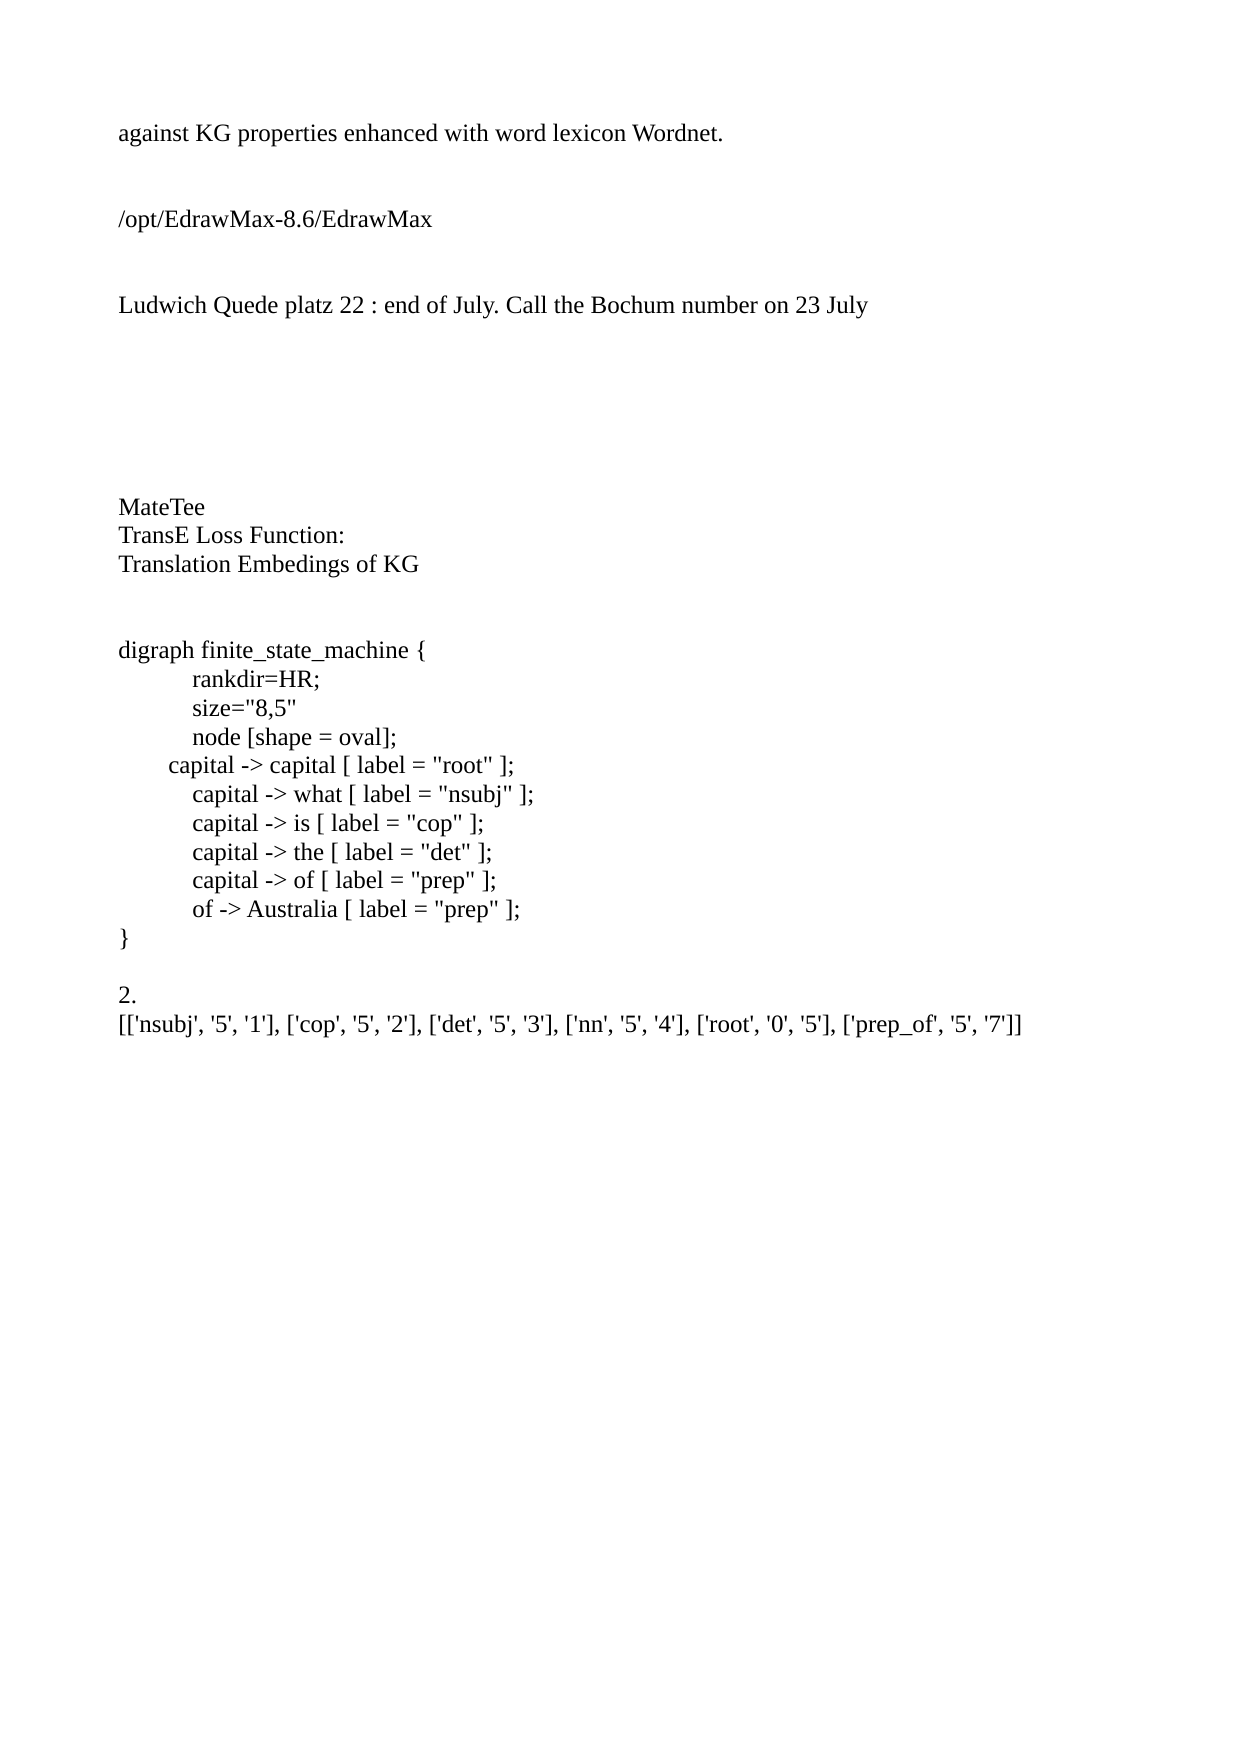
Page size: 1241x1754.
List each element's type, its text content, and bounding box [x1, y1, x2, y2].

text capital -> capital [ label = "root" ]; [118, 751, 1122, 779]
text against KG properties enhanced with word lexicon Wordnet. [118, 118, 1122, 176]
text Ludwich Quede platz 22 : end of July. Call the Bochum number on 23 July [118, 291, 1122, 319]
text 2. [118, 981, 1122, 1009]
text node [shape = oval]; [118, 722, 1122, 751]
text rankdir=HR; [118, 664, 1122, 693]
text capital -> is [ label = "cop" ]; [118, 808, 1122, 837]
text [['nsubj', '5', '1'], ['cop', '5', '2'], ['det', '5', '3'], ['nn', '5', '4'], ['root', '0', '5'], ['prep_of', '5', '7']] [118, 1009, 1122, 1038]
text MateTee [118, 492, 1122, 521]
text size="8,5" [118, 693, 1122, 722]
text capital -> what [ label = "nsubj" ]; [118, 779, 1122, 808]
text digraph finite_state_machine { [118, 636, 1122, 664]
text TransE Loss Function: [118, 521, 1122, 549]
text /opt/EdrawMax-8.6/EdrawMax [118, 204, 1122, 233]
text capital -> of [ label = "prep" ]; [118, 866, 1122, 894]
text capital -> the [ label = "det" ]; [118, 837, 1122, 866]
text } [118, 923, 1122, 952]
text Translation Embedings of KG [118, 549, 1122, 578]
text of -> Australia [ label = "prep" ]; [118, 894, 1122, 923]
